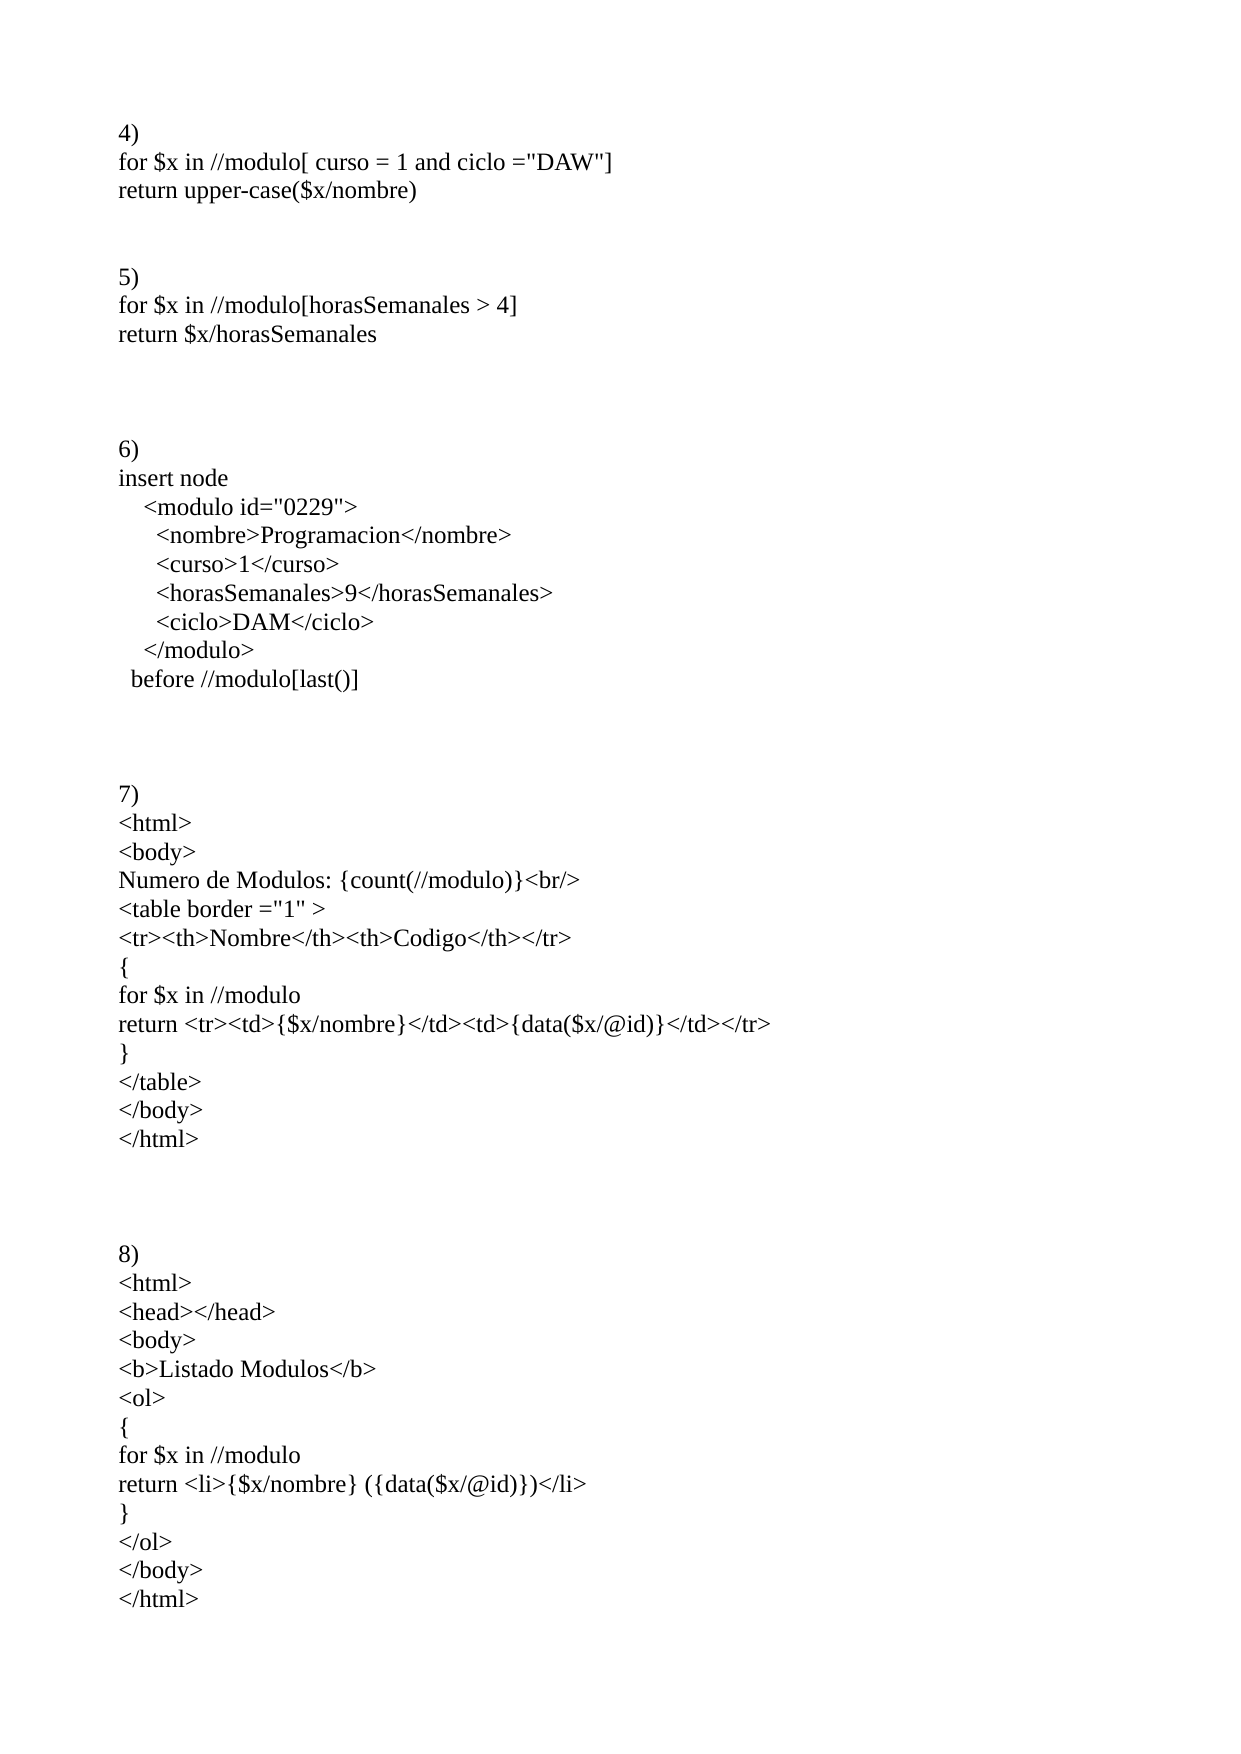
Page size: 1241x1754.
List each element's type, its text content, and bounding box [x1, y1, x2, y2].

text <tr><th>Nombre</th><th>Codigo</th></tr> [118, 923, 1122, 952]
text <head></head> [118, 1297, 1122, 1326]
text </ol> [118, 1527, 1122, 1556]
text <html> [118, 808, 1122, 837]
text <curso>1</curso> [118, 549, 1122, 578]
text 5) [118, 262, 1122, 291]
text 8) [118, 1239, 1122, 1268]
text <modulo id="0229"> [118, 492, 1122, 521]
text <ciclo>DAM</ciclo> [118, 607, 1122, 636]
text <ol> [118, 1383, 1122, 1412]
text 4) [118, 118, 1122, 147]
text </body> [118, 1556, 1122, 1584]
text } [118, 1038, 1122, 1067]
text return $x/horasSemanales [118, 319, 1122, 348]
text { [118, 1412, 1122, 1441]
text <nombre>Programacion</nombre> [118, 521, 1122, 549]
text 6) [118, 434, 1122, 463]
text </html> [118, 1584, 1122, 1613]
text for $x in //modulo [118, 981, 1122, 1009]
text <body> [118, 1326, 1122, 1354]
text 7) [118, 779, 1122, 808]
text </body> [118, 1096, 1122, 1124]
text <html> [118, 1268, 1122, 1297]
text <body> [118, 837, 1122, 866]
text <table border ="1" > [118, 894, 1122, 923]
text </html> [118, 1124, 1122, 1153]
text return <tr><td>{$x/nombre}</td><td>{data($x/@id)}</td></tr> [118, 1009, 1122, 1038]
text { [118, 952, 1122, 981]
text Numero de Modulos: {count(//modulo)}<br/> [118, 866, 1122, 894]
text <b>Listado Modulos</b> [118, 1354, 1122, 1383]
text } [118, 1498, 1122, 1527]
text return upper-case($x/nombre) [118, 176, 1122, 204]
text insert node [118, 463, 1122, 492]
text for $x in //modulo[horasSemanales > 4] [118, 291, 1122, 319]
text for $x in //modulo[ curso = 1 and ciclo ="DAW"] [118, 147, 1122, 176]
text </modulo> [118, 636, 1122, 664]
text </table> [118, 1067, 1122, 1096]
text return <li>{$x/nombre} ({data($x/@id)})</li> [118, 1469, 1122, 1498]
text for $x in //modulo [118, 1441, 1122, 1469]
text before //modulo[last()] [118, 664, 1122, 693]
text <horasSemanales>9</horasSemanales> [118, 578, 1122, 607]
